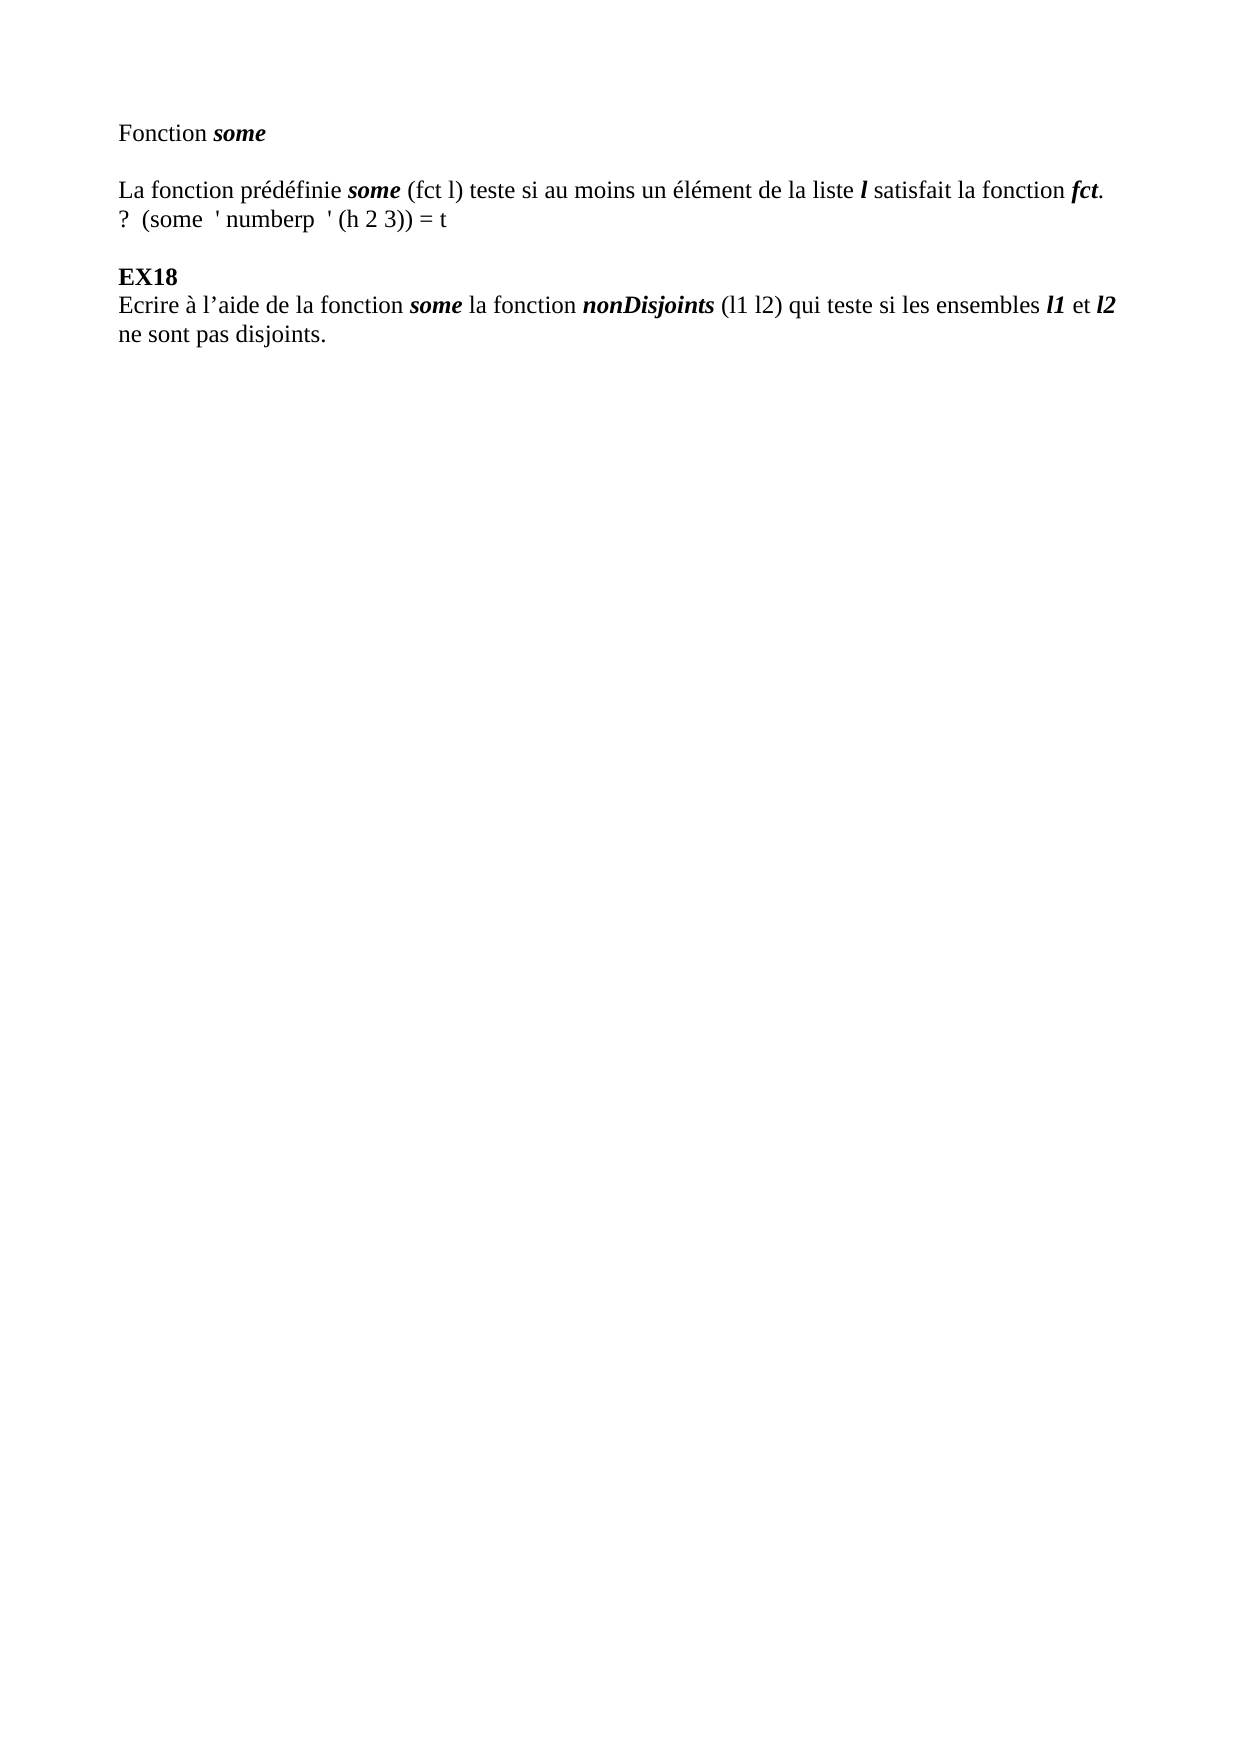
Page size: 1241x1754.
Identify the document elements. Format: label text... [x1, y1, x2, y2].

text ? (some ' numberp ' (h 2 3)) = t [118, 204, 1122, 233]
text EX18 [118, 262, 1122, 291]
text Ecrire à l’aide de la fonction some la fonction nonDisjoints (l1 l2) qui teste si les ensembles l1 et l2 ne sont pas disjoints. [118, 291, 1122, 348]
text La fonction prédéfinie some (fct l) teste si au moins un élément de la liste l satisfait la fonction fct. [118, 176, 1122, 204]
text Fonction some [118, 118, 1122, 147]
